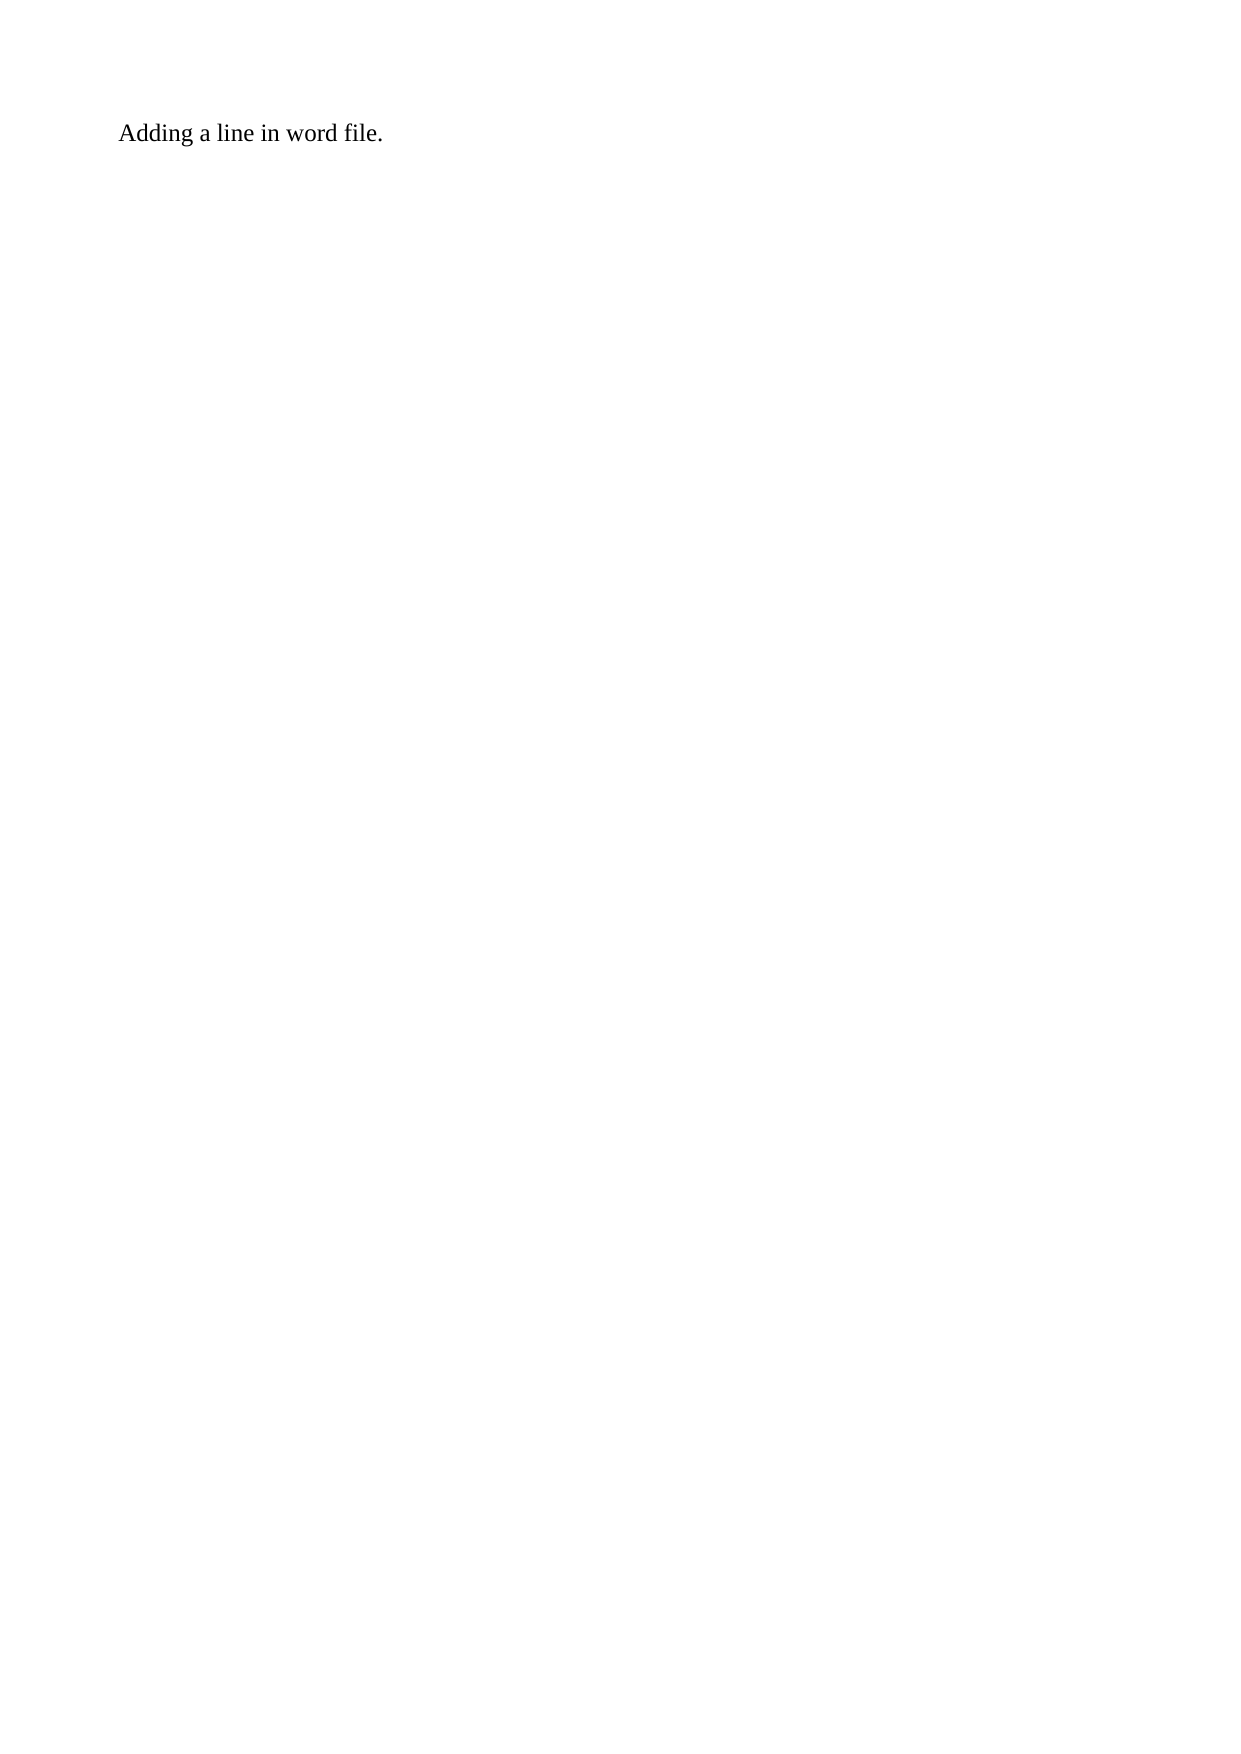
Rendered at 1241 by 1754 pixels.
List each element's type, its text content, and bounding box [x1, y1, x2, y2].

text Adding a line in word file. [118, 118, 1122, 147]
